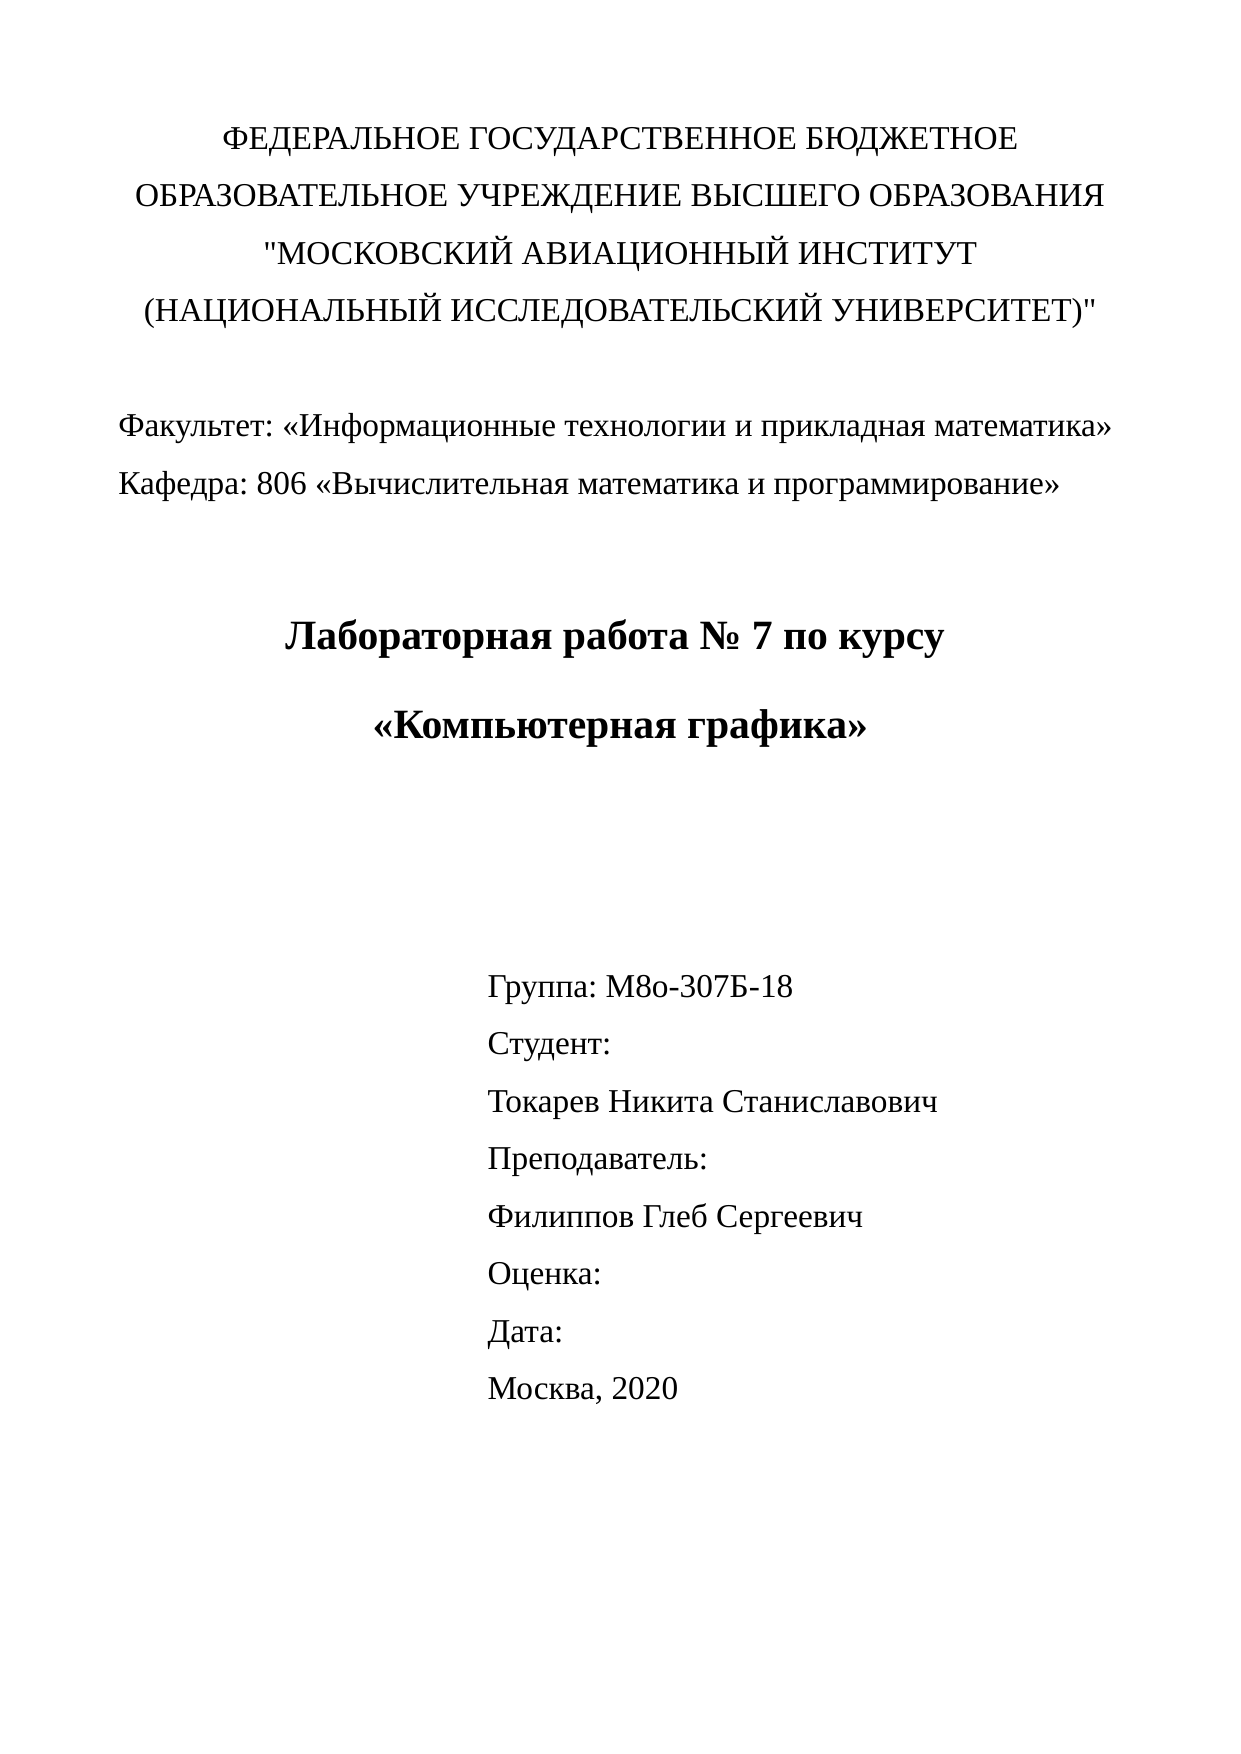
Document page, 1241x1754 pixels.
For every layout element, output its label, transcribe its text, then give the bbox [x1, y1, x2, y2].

text Филиппов Глеб Сергеевич [487, 1196, 1122, 1234]
text Оценка: [118, 1253, 1122, 1292]
text «Компьютерная графика» [118, 699, 1122, 747]
text Москва, 2020 [487, 1368, 1122, 1407]
text Лабораторная работа № 7 по курсу [118, 610, 1122, 658]
text ФЕДЕРАЛЬНОЕ ГОСУДАРСТВЕННОЕ БЮДЖЕТНОЕ ОБРАЗОВАТЕЛЬНОЕ УЧРЕЖДЕНИЕ ВЫСШЕГО ОБРАЗОВАНИЯ "МОСКОВСКИЙ АВИАЦИОННЫЙ ИНСТИТУТ (НАЦИОНАЛЬНЫЙ ИССЛЕДОВАТЕЛЬСКИЙ УНИВЕРСИТЕТ)" [118, 118, 1122, 329]
text Кафедра: 806 «Вычислительная математика и программирование» [118, 463, 1122, 501]
text Факультет: «Информационные технологии и прикладная математика» [118, 406, 1122, 444]
text Преподаватель: [487, 1138, 1122, 1177]
text Дата: [487, 1311, 1122, 1349]
text Группа: M8o-307Б-18 [118, 966, 1122, 1004]
text Студент: [487, 1023, 1122, 1062]
text Токарев Никита Станиславович [487, 1081, 1122, 1119]
